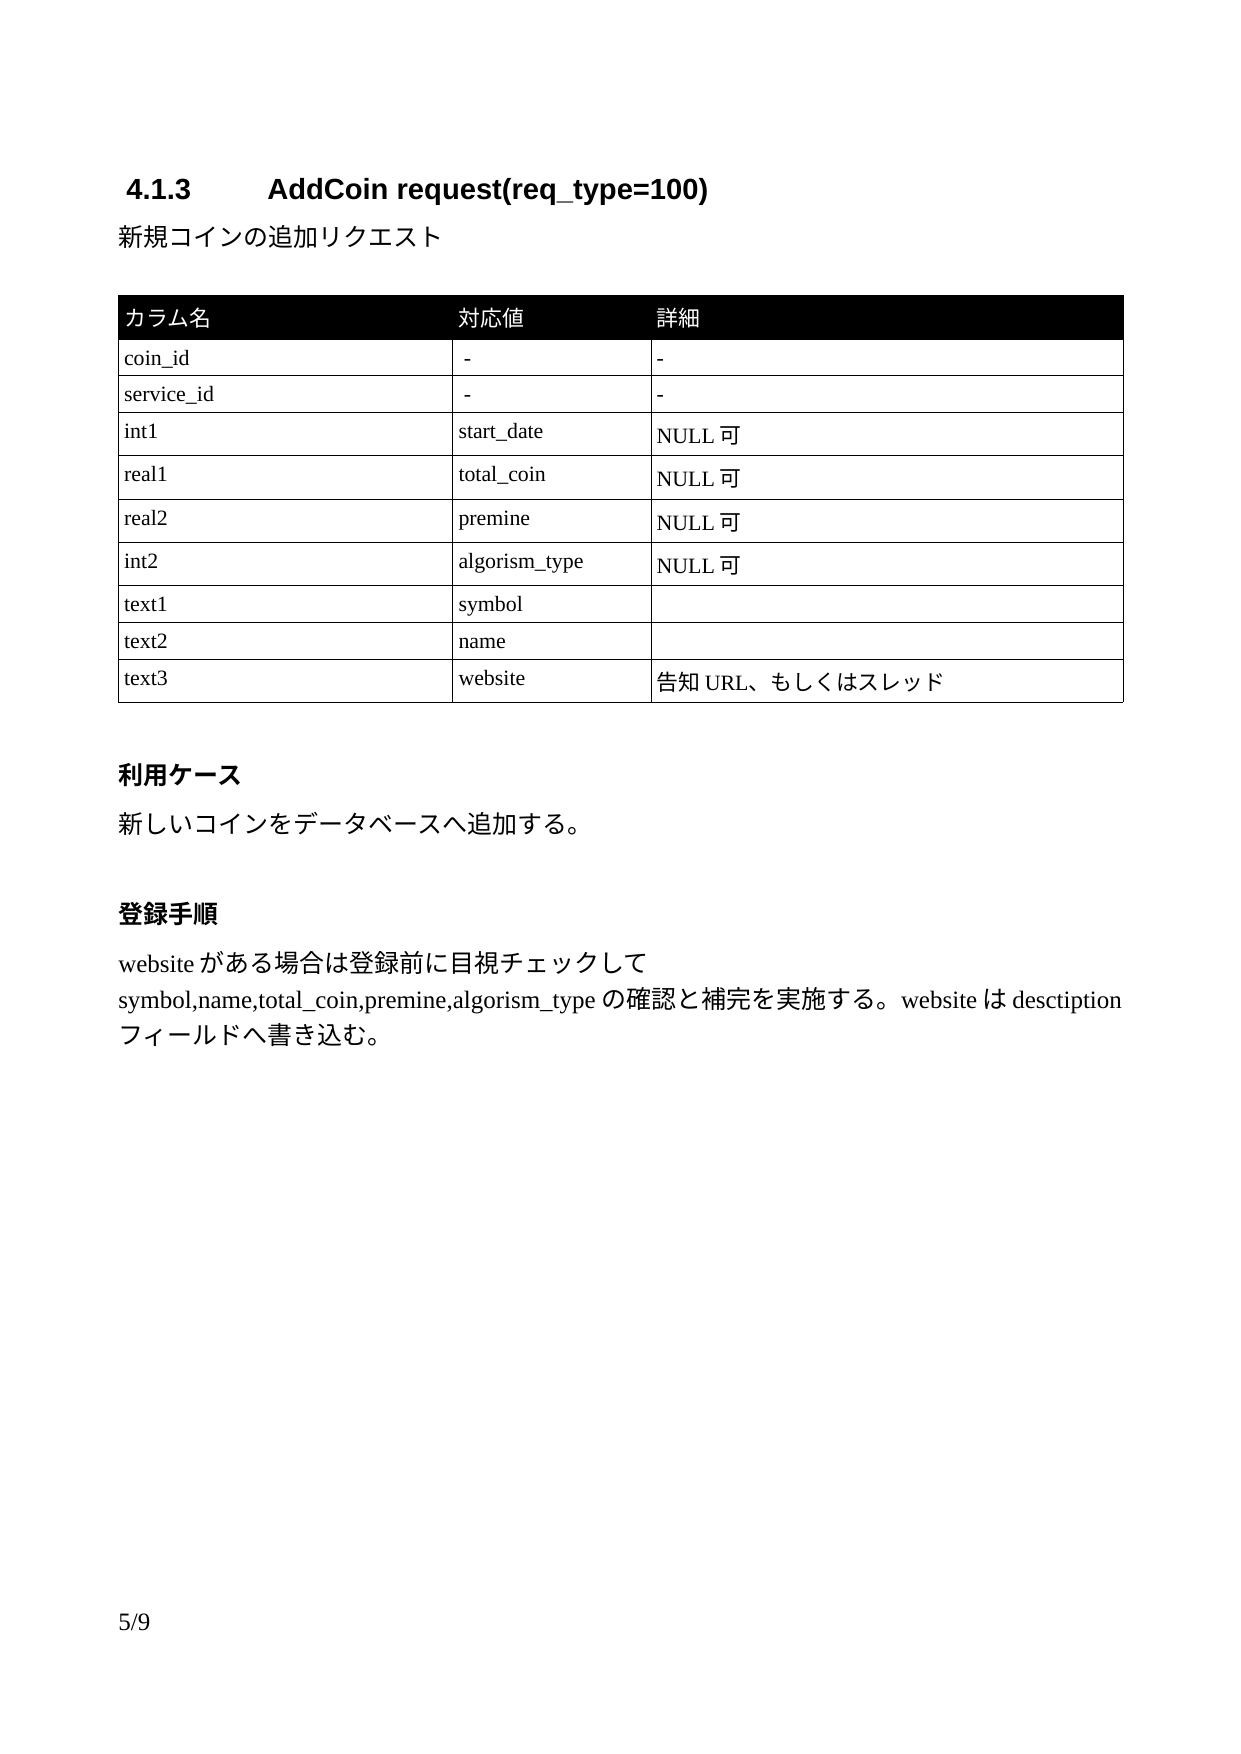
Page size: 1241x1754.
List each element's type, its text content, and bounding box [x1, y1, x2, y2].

table_cell int1 [119, 413, 452, 455]
table_cell NULL可 [652, 413, 1123, 455]
table_cell premine [453, 500, 651, 542]
table_cell - [652, 376, 1123, 412]
table_header カラム名 [119, 296, 452, 339]
table_header 詳細 [652, 296, 1123, 339]
table_cell 告知URL、もしくはスレッド [652, 660, 1123, 702]
table_cell total_coin [453, 456, 651, 499]
table_cell name [453, 623, 651, 659]
table_cell service_id [119, 376, 452, 412]
table_cell start_date [453, 413, 651, 455]
text 新しいコインをデータベースへ追加する。 [118, 804, 1122, 841]
table_cell [652, 586, 1123, 622]
table_cell algorism_type [453, 543, 651, 585]
table_cell symbol [453, 586, 651, 622]
table_cell real2 [119, 500, 452, 542]
table_cell NULL可 [652, 543, 1123, 585]
subtitle AddCoin request(req_type=100) [118, 172, 1122, 205]
table_cell - [453, 376, 651, 412]
text 新規コインの追加リクエスト [118, 218, 1122, 254]
subtitle 登録手順 [118, 894, 1122, 931]
table_cell text1 [119, 586, 452, 622]
subtitle 利用ケース [118, 756, 1122, 792]
table_cell text2 [119, 623, 452, 659]
table_cell real1 [119, 456, 452, 499]
table_cell [652, 623, 1123, 659]
table_cell NULL可 [652, 456, 1123, 499]
table_header 対応値 [453, 296, 651, 339]
table_cell - [453, 340, 651, 375]
text websiteがある場合は登録前に目視チェックしてsymbol,name,total_coin,premine,algorism_typeの確認と補完を実施する。websiteはdesctiptionフィールドへ書き込む。 [118, 943, 1122, 1052]
table_cell website [453, 660, 651, 702]
table_cell text3 [119, 660, 452, 702]
table_cell coin_id [119, 340, 452, 375]
table_cell NULL可 [652, 500, 1123, 542]
table_cell - [652, 340, 1123, 375]
table_cell int2 [119, 543, 452, 585]
